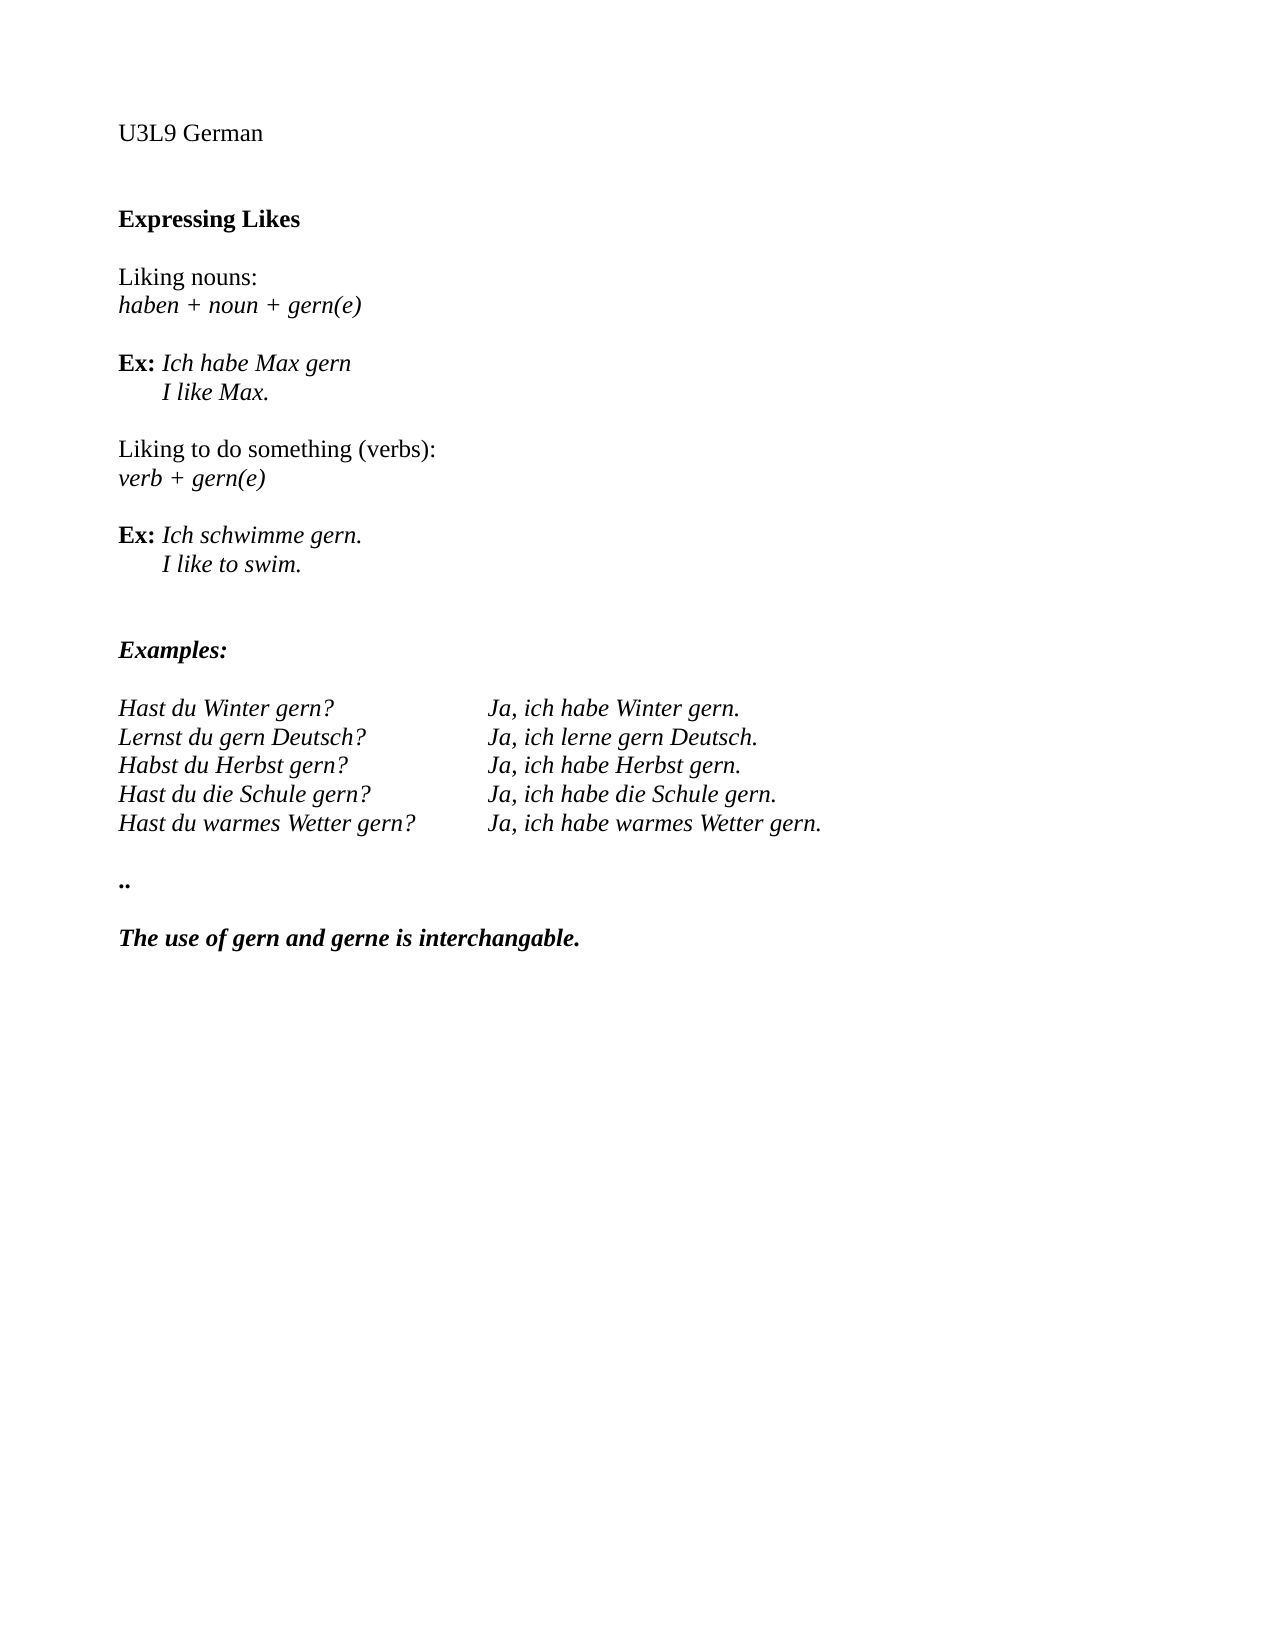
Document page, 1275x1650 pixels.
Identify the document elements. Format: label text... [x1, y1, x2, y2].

text Ex: Ich habe Max gern [118, 348, 1157, 377]
text Expressing Likes [118, 204, 1157, 233]
text Habst du Herbst gern? Ja, ich habe Herbst gern. [118, 751, 1157, 779]
text I like Max. [118, 377, 1157, 406]
text Hast du Winter gern? Ja, ich habe Winter gern. [118, 693, 1157, 722]
text verb + gern(e) [118, 463, 1157, 492]
text Liking to do something (verbs): [118, 434, 1157, 463]
text Hast du die Schule gern? Ja, ich habe die Schule gern. [118, 779, 1157, 808]
text haben + noun + gern(e) [118, 291, 1157, 319]
text .. [118, 866, 1157, 894]
text Hast du warmes Wetter gern? Ja, ich habe warmes Wetter gern. [118, 808, 1157, 837]
text Examples: [118, 636, 1157, 664]
text Ex: Ich schwimme gern. [118, 521, 1157, 549]
text Liking nouns: [118, 262, 1157, 291]
text Lernst du gern Deutsch? Ja, ich lerne gern Deutsch. [118, 722, 1157, 751]
text U3L9 German [118, 118, 1157, 147]
text The use of gern and gerne is interchangable. [118, 923, 1157, 952]
text I like to swim. [118, 549, 1157, 578]
